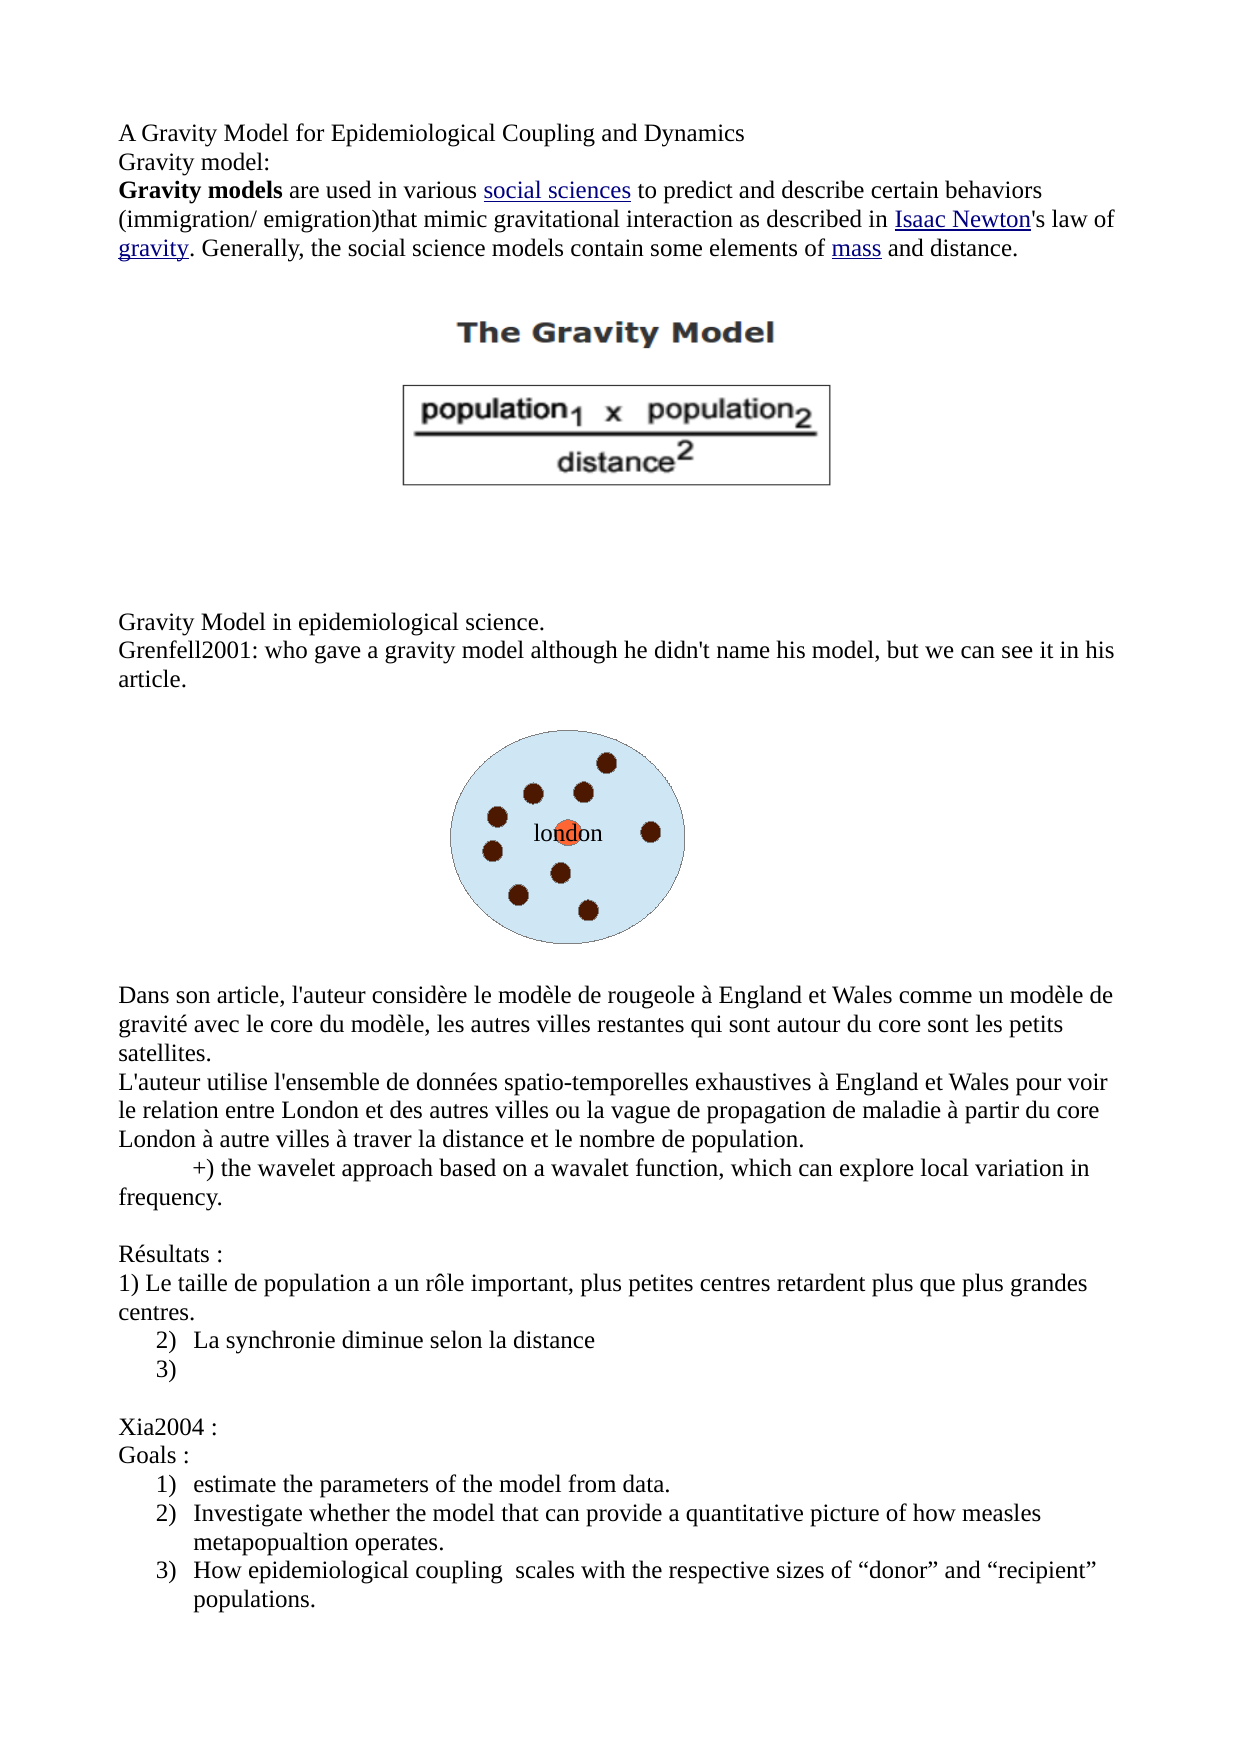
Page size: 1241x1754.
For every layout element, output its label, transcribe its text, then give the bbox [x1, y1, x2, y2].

text Résultats : [118, 1239, 1122, 1268]
list La synchronie diminue selon la distance [156, 1326, 1122, 1354]
text Dans son article, l'auteur considère le modèle de rougeole à England et Wales comme un modèle de gravité avec le core du modèle, les autres villes restantes qui sont autour du core sont les petits satellites. [118, 981, 1122, 1067]
list estimate the parameters of the model from data. [156, 1469, 1122, 1498]
text Xia2004 : [118, 1412, 1122, 1441]
text Gravity models are used in various social sciences to predict and describe certain behaviors (immigration/ emigration)that mimic gravitational interaction as described in Isaac Newton's law of gravity. Generally, the social science models contain some elements of mass and distance. [118, 176, 1122, 262]
list How epidemiological coupling scales with the respective sizes of “donor” and “recipient” populations. [156, 1556, 1122, 1613]
text L'auteur utilise l'ensemble de données spatio-temporelles exhaustives à England et Wales pour voir le relation entre London et des autres villes ou la vague de propagation de maladie à partir du core London à autre villes à traver la distance et le nombre de population. [118, 1067, 1122, 1153]
text Goals : [118, 1441, 1122, 1469]
text A Gravity Model for Epidemiological Coupling and Dynamics [118, 118, 1122, 147]
text Grenfell2001: who gave a gravity model although he didn't name his model, but we can see it in his article. [118, 636, 1122, 693]
text Gravity model: [118, 147, 1122, 176]
text +) the wavelet approach based on a wavalet function, which can explore local variation in frequency. [118, 1153, 1122, 1211]
text 1) Le taille de population a un rôle important, plus petites centres retardent plus que plus grandes centres. [118, 1268, 1122, 1326]
picture [378, 308, 866, 501]
text Gravity Model in epidemiological science. [118, 607, 1122, 636]
list Investigate whether the model that can provide a quantitative picture of how measles metapopualtion operates. [156, 1498, 1122, 1556]
